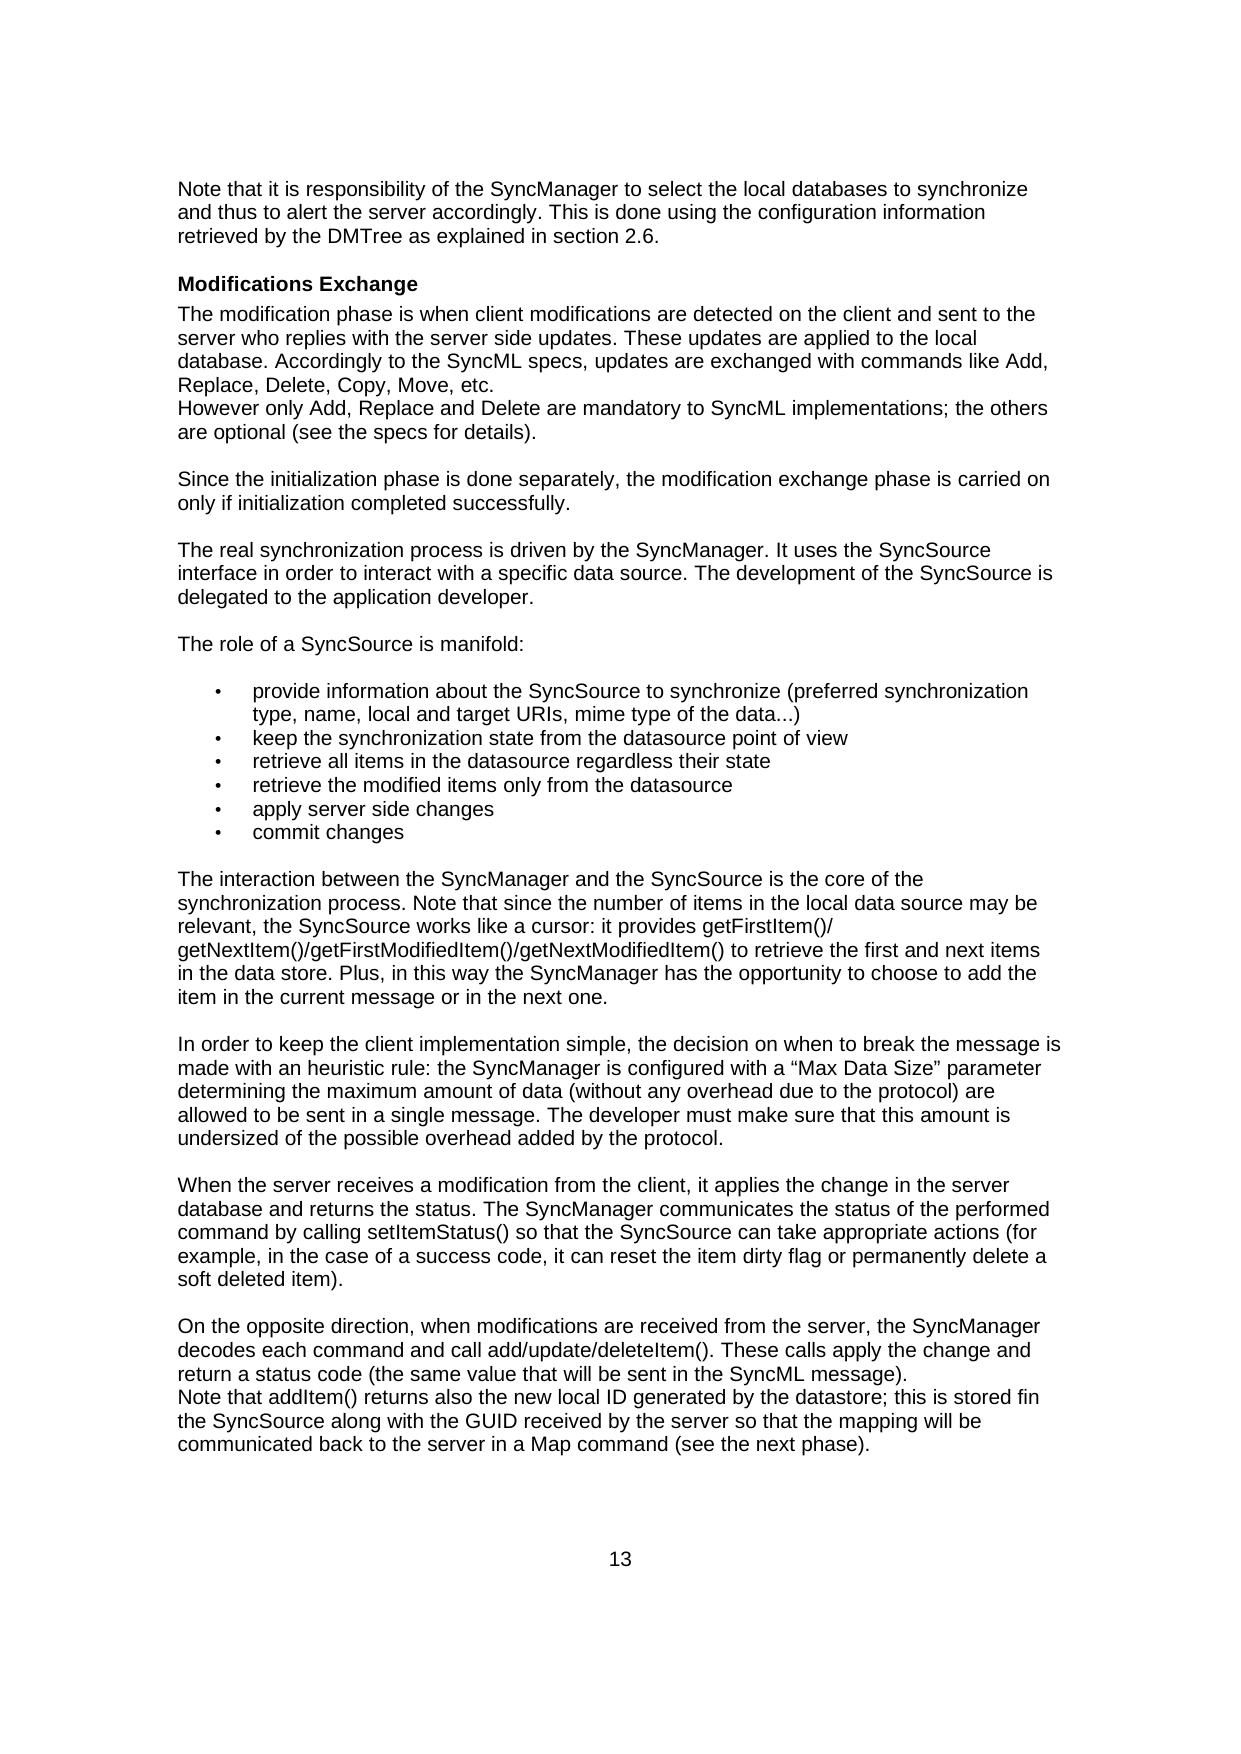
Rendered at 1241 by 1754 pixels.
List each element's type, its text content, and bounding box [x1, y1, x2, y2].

list provide information about the SyncSource to synchronize (preferred synchronization type, name, local and target URIs, mime type of the data...) [215, 679, 1063, 726]
subtitle Modifications Exchange [177, 273, 1063, 296]
text In order to keep the client implementation simple, the decision on when to break the message is made with an heuristic rule: the SyncManager is configured with a “Max Data Size” parameter determining the maximum amount of data (without any overhead due to the protocol) are allowed to be sent in a single message. The developer must make sure that this amount is undersized of the possible overhead added by the protocol. [177, 1032, 1063, 1150]
text The interaction between the SyncManager and the SyncSource is the core of the synchronization process. Note that since the number of items in the local data source may be relevant, the SyncSource works like a cursor: it provides getFirstItem()/ getNextItem()/getFirstModifiedItem()/getNextModifiedItem() to retrieve the first and next items in the data store. Plus, in this way the SyncManager has the opportunity to choose to add the item in the current message or in the next one. [177, 868, 1063, 1009]
list commit changes [215, 821, 1063, 844]
text However only Add, Replace and Delete are mandatory to SyncML implementations; the others are optional (see the specs for details). [177, 397, 1063, 444]
text When the server receives a modification from the client, it applies the change in the server database and returns the status. The SyncManager communicates the status of the performed command by calling setItemStatus() so that the SyncSource can take appropriate actions (for example, in the case of a success code, it can reset the item dirty flag or permanently delete a soft deleted item). [177, 1174, 1063, 1291]
text The real synchronization process is driven by the SyncManager. It uses the SyncSource interface in order to interact with a specific data source. The development of the SyncSource is delegated to the application developer. [177, 538, 1063, 609]
list keep the synchronization state from the datasource point of view [215, 726, 1063, 750]
text The modification phase is when client modifications are detected on the client and sent to the server who replies with the server side updates. These updates are applied to the local database. Accordingly to the SyncML specs, updates are exchanged with commands like Add, Replace, Delete, Copy, Move, etc. [177, 303, 1063, 397]
list retrieve all items in the datasource regardless their state [215, 750, 1063, 773]
text The role of a SyncSource is manifold: [177, 632, 1063, 656]
list apply server side changes [215, 797, 1063, 821]
text Note that it is responsibility of the SyncManager to select the local databases to synchronize and thus to alert the server accordingly. This is done using the configuration information retrieved by the DMTree as explained in section 2.6. [177, 177, 1063, 248]
text On the opposite direction, when modifications are received from the server, the SyncManager decodes each command and call add/update/deleteItem(). These calls apply the change and return a status code (the same value that will be sent in the SyncML message). [177, 1315, 1063, 1386]
list retrieve the modified items only from the datasource [215, 773, 1063, 797]
text Since the initialization phase is done separately, the modification exchange phase is carried on only if initialization completed successfully. [177, 467, 1063, 514]
text Note that addItem() returns also the new local ID generated by the datastore; this is stored fin the SyncSource along with the GUID received by the server so that the mapping will be communicated back to the server in a Map command (see the next phase). [177, 1386, 1063, 1456]
